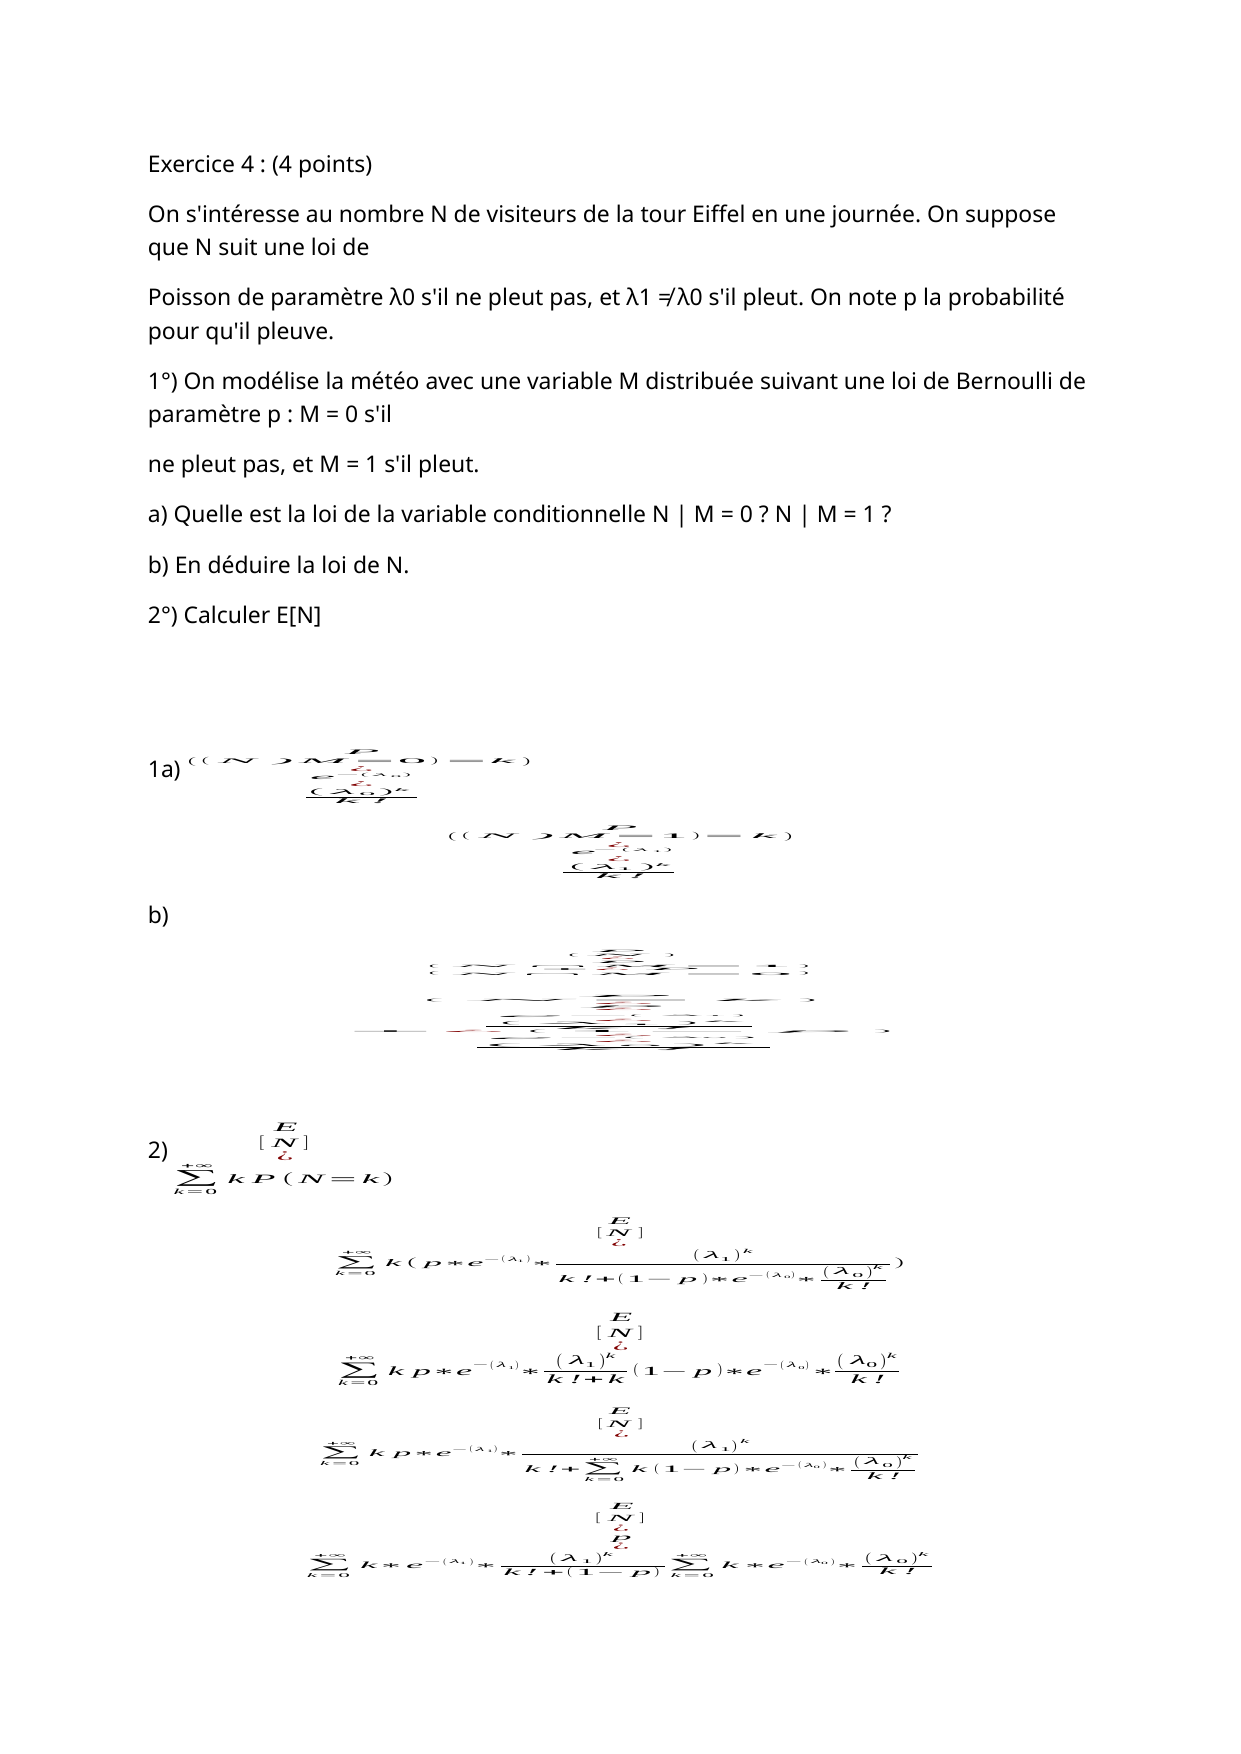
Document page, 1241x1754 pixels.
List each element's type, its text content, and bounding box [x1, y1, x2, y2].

text Exercice 4 : (4 points) [148, 148, 1093, 179]
text 1a) [148, 749, 1093, 805]
text a) Quelle est la loi de la variable conditionnelle N | M = 0 ? N | M = 1 ? [148, 498, 1093, 530]
text Poisson de paramètre λ0 s'il ne pleut pas, et λ1 ≠ λ0 s'il pleut. On note p la probabilité pour qu'il pleuve. [148, 281, 1093, 346]
text 2) [148, 1120, 1093, 1196]
text ne pleut pas, et M = 1 s'il pleut. [148, 448, 1093, 479]
text b) [148, 899, 1093, 930]
text 2°) Calculer E[N] [148, 599, 1093, 630]
text b) En déduire la loi de N. [148, 548, 1093, 580]
text 1°) On modélise la météo avec une variable M distribuée suivant une loi de Bernoulli de paramètre p : M = 0 s'il [148, 365, 1093, 429]
text On s'intéresse au nombre N de visiteurs de la tour Eiffel en une journée. On suppose que N suit une loi de [148, 198, 1093, 262]
